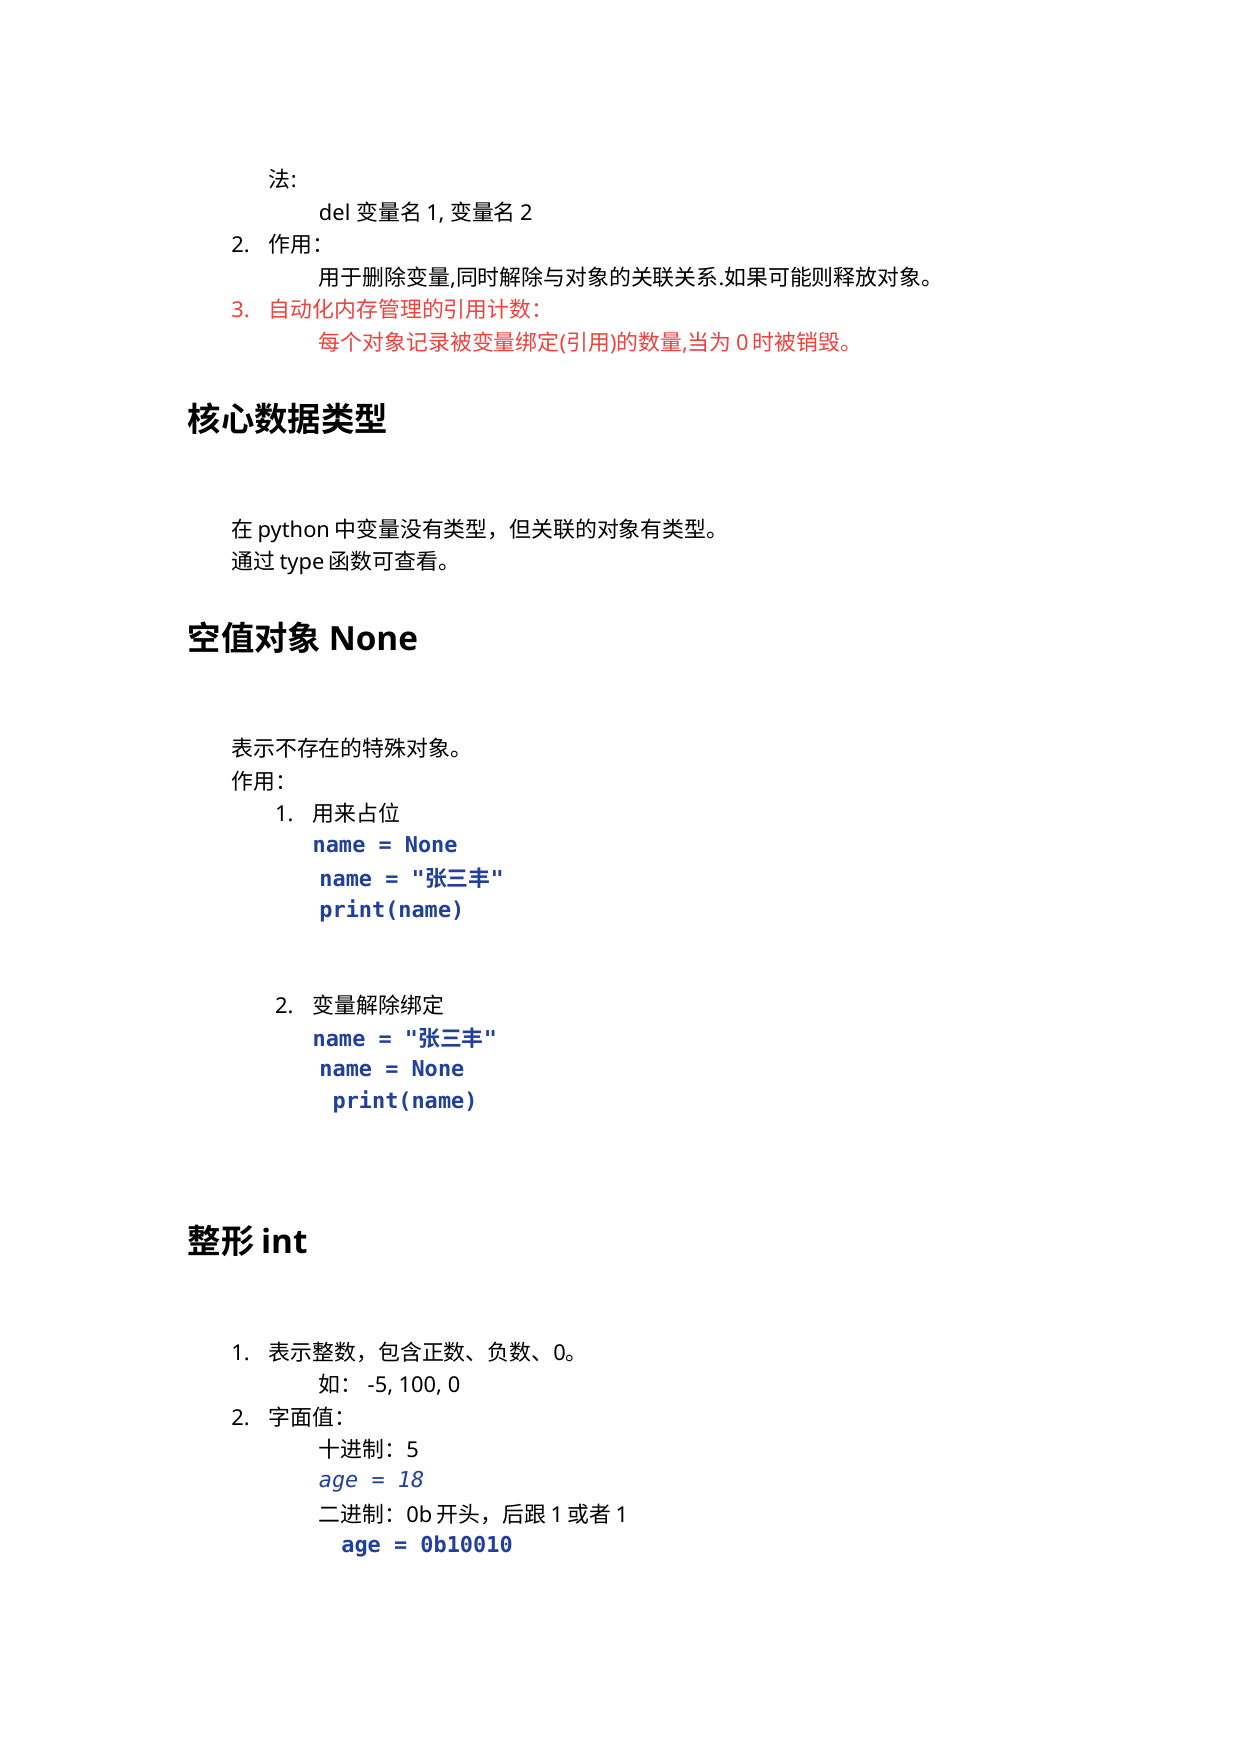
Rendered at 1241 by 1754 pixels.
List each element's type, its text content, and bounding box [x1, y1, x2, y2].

list 表示整数，包含正数、负数、0。 [231, 1334, 1053, 1367]
subtitle 空值对象 None [187, 603, 1053, 668]
text name = None [187, 1053, 1053, 1085]
text print(name) [187, 1085, 1053, 1118]
text 在python中变量没有类型，但关联的对象有类型。 [187, 511, 1053, 544]
subtitle 整形int [187, 1207, 1053, 1272]
list del 变量名1, 变量名2 [312, 194, 1053, 227]
list name = "张三丰" [275, 1020, 1053, 1053]
text print(name) [187, 893, 1053, 926]
text 如： -5, 100, 0 [275, 1367, 1053, 1399]
list 每个对象记录被变量绑定(引用)的数量,当为0时被销毁。 [312, 324, 1053, 357]
text 二进制：0b开头，后跟1或者1 [187, 1497, 1053, 1529]
list 语法: [231, 162, 1053, 194]
text 通过type函数可查看。 [187, 544, 1053, 576]
list 字面值： [231, 1399, 1053, 1432]
list name = None [275, 828, 1053, 861]
text 表示不存在的特殊对象。 [187, 731, 1053, 763]
list 作用： [231, 227, 1053, 259]
subtitle 核心数据类型 [187, 384, 1053, 449]
list 用来占位 [275, 796, 1053, 828]
list 自动化内存管理的引用计数： [231, 292, 1053, 324]
text 十进制：5 [275, 1432, 1053, 1464]
text age = 18 [275, 1464, 1053, 1497]
text name = "张三丰" [187, 861, 1053, 893]
text age = 0b10010 [187, 1529, 1053, 1562]
text 作用： [187, 763, 1053, 796]
list 变量解除绑定 [275, 988, 1053, 1020]
list 用于删除变量,同时解除与对象的关联关系.如果可能则释放对象。 [312, 259, 1053, 292]
